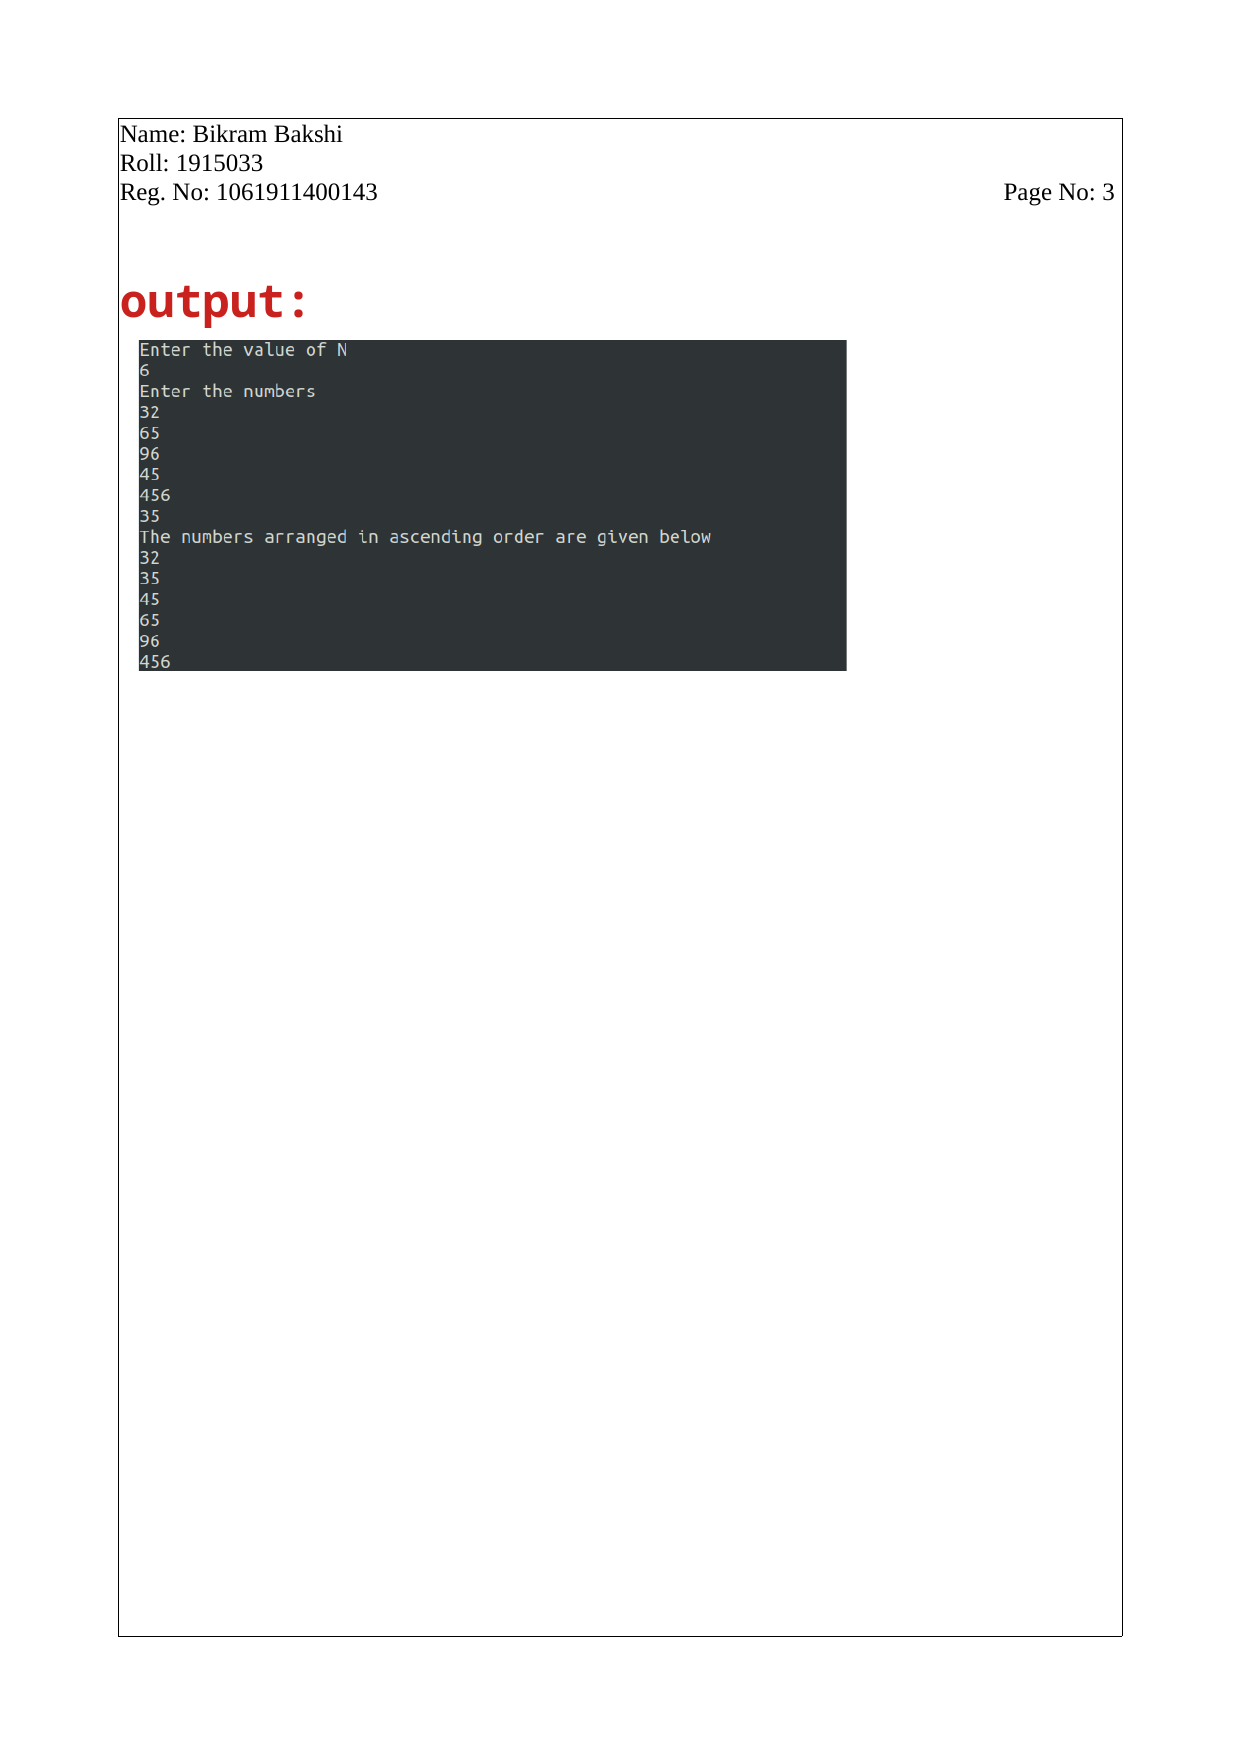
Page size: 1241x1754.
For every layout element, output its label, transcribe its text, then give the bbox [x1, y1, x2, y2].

picture [138, 340, 847, 671]
text output: [119, 269, 1121, 331]
